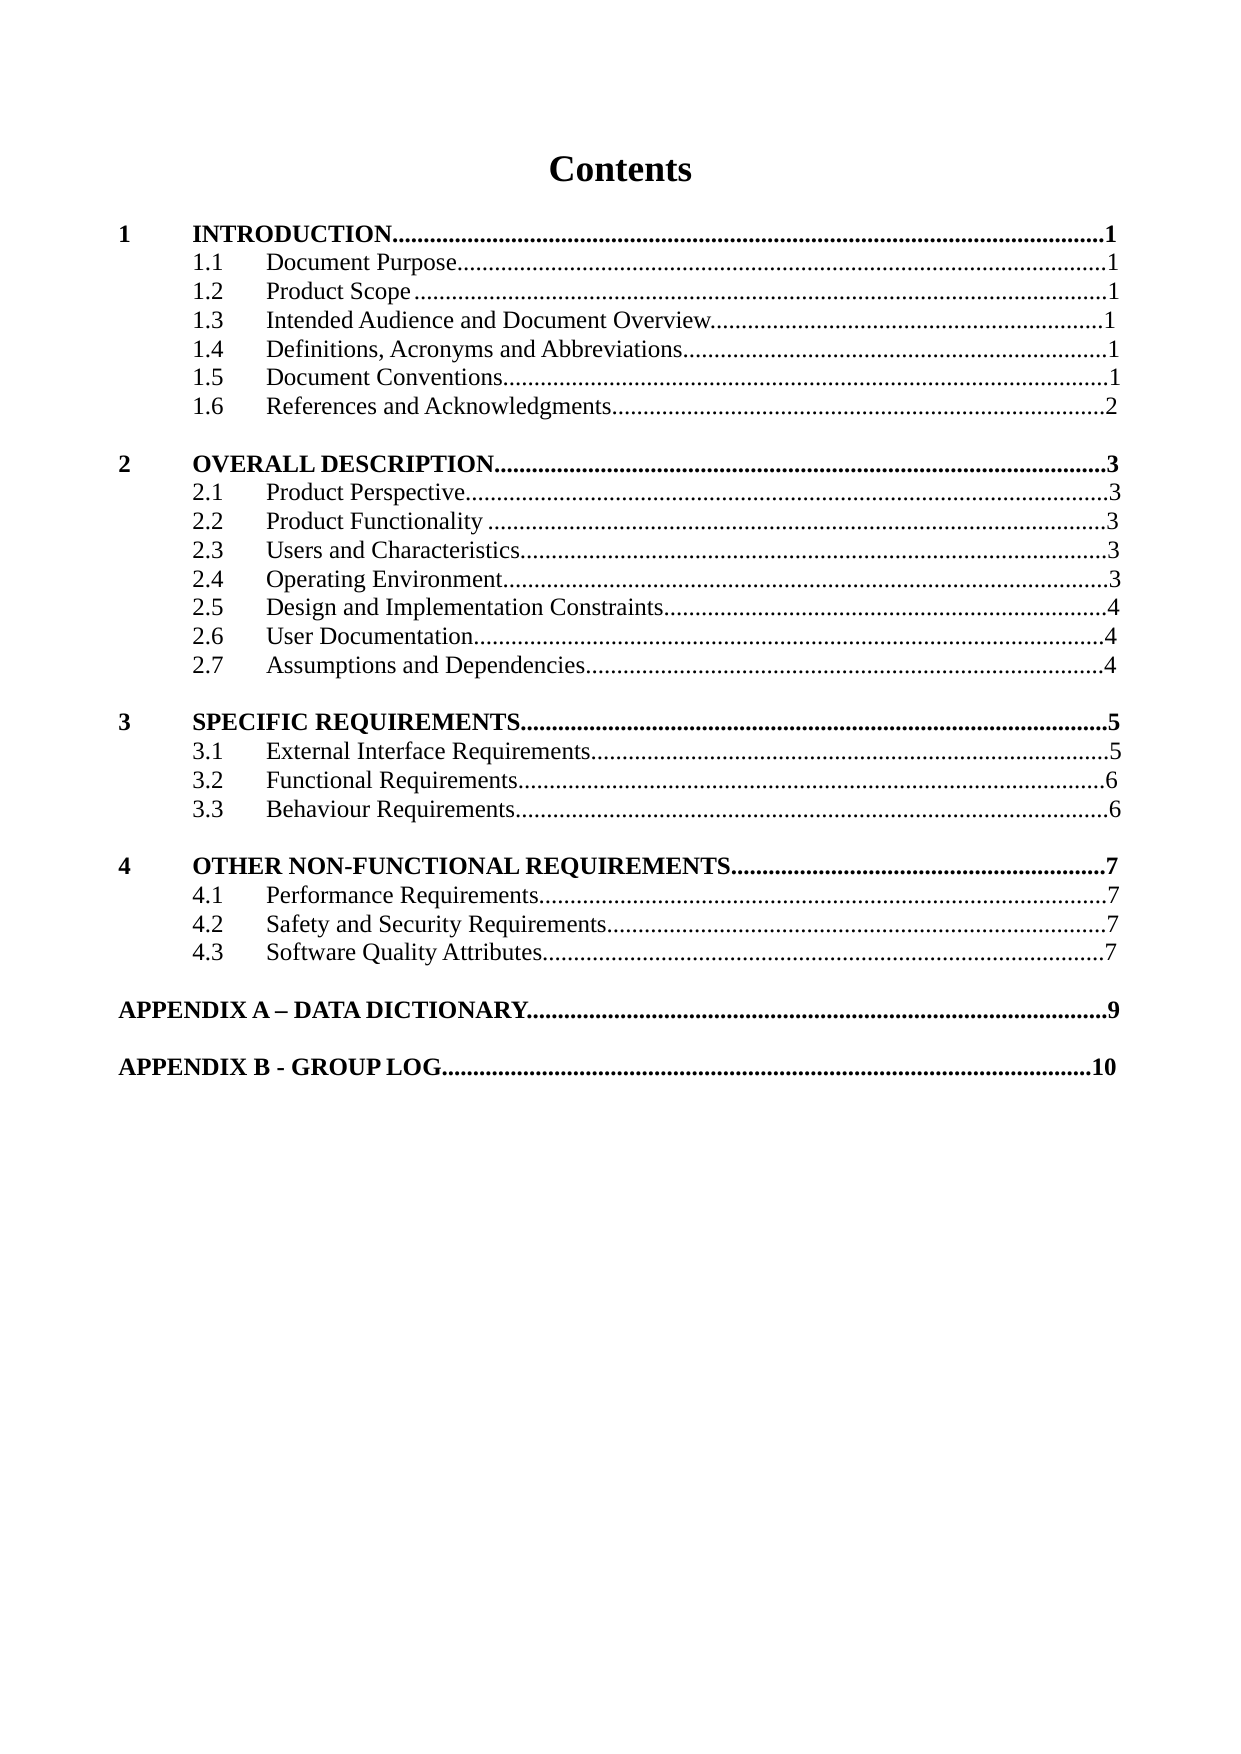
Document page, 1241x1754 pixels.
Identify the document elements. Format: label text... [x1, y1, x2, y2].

text 3.1 External Interface Requirements...................................................................................5 [192, 736, 1122, 765]
text 3.3 Behaviour Requirements...............................................................................................6 [192, 794, 1122, 822]
text 2.7 Assumptions and Dependencies...................................................................................4 [192, 650, 1122, 679]
text Contents [118, 147, 1122, 190]
text 2.3 Users and Characteristics..............................................................................................3 [192, 535, 1122, 564]
text 2.1 Product Perspective.......................................................................................................3 [192, 477, 1122, 506]
text 2.2 Product Functionality ...................................................................................................3 [192, 506, 1122, 535]
text 4 OTHER NON-FUNCTIONAL REQUIREMENTS............................................................7 [118, 851, 1122, 880]
text 1.6 References and Acknowledgments...............................................................................2 [192, 391, 1122, 420]
text 1.4 Definitions, Acronyms and Abbreviations....................................................................1 [192, 334, 1122, 362]
text 1 INTRODUCTION..................................................................................................................1 [118, 219, 1122, 247]
text 4.2 Safety and Security Requirements................................................................................7 [192, 909, 1122, 937]
text 3 SPECIFIC REQUIREMENTS..............................................................................................5 [118, 707, 1122, 736]
text 3.2 Functional Requirements..............................................................................................6 [192, 765, 1122, 794]
text 2.4 Operating Environment.................................................................................................3 [192, 564, 1122, 592]
text 4.3 Software Quality Attributes..........................................................................................7 [192, 937, 1122, 966]
text 1.2 Product Scope ...............................................................................................................1 [192, 276, 1122, 305]
text APPENDIX A – DATA DICTIONARY.............................................................................................9 [118, 995, 1122, 1024]
text APPENDIX B - GROUP LOG........................................................................................................10 [118, 1052, 1122, 1081]
text 1.5 Document Conventions.................................................................................................1 [192, 362, 1122, 391]
text 2 OVERALL DESCRIPTION..................................................................................................3 [118, 449, 1122, 477]
text 1.1 Document Purpose........................................................................................................1 [192, 247, 1122, 276]
text 4.1 Performance Requirements...........................................................................................7 [192, 880, 1122, 909]
text 2.6 User Documentation.....................................................................................................4 [192, 621, 1122, 650]
text 2.5 Design and Implementation Constraints.......................................................................4 [192, 592, 1122, 621]
text 1.3 Intended Audience and Document Overview...............................................................1 [192, 305, 1122, 334]
